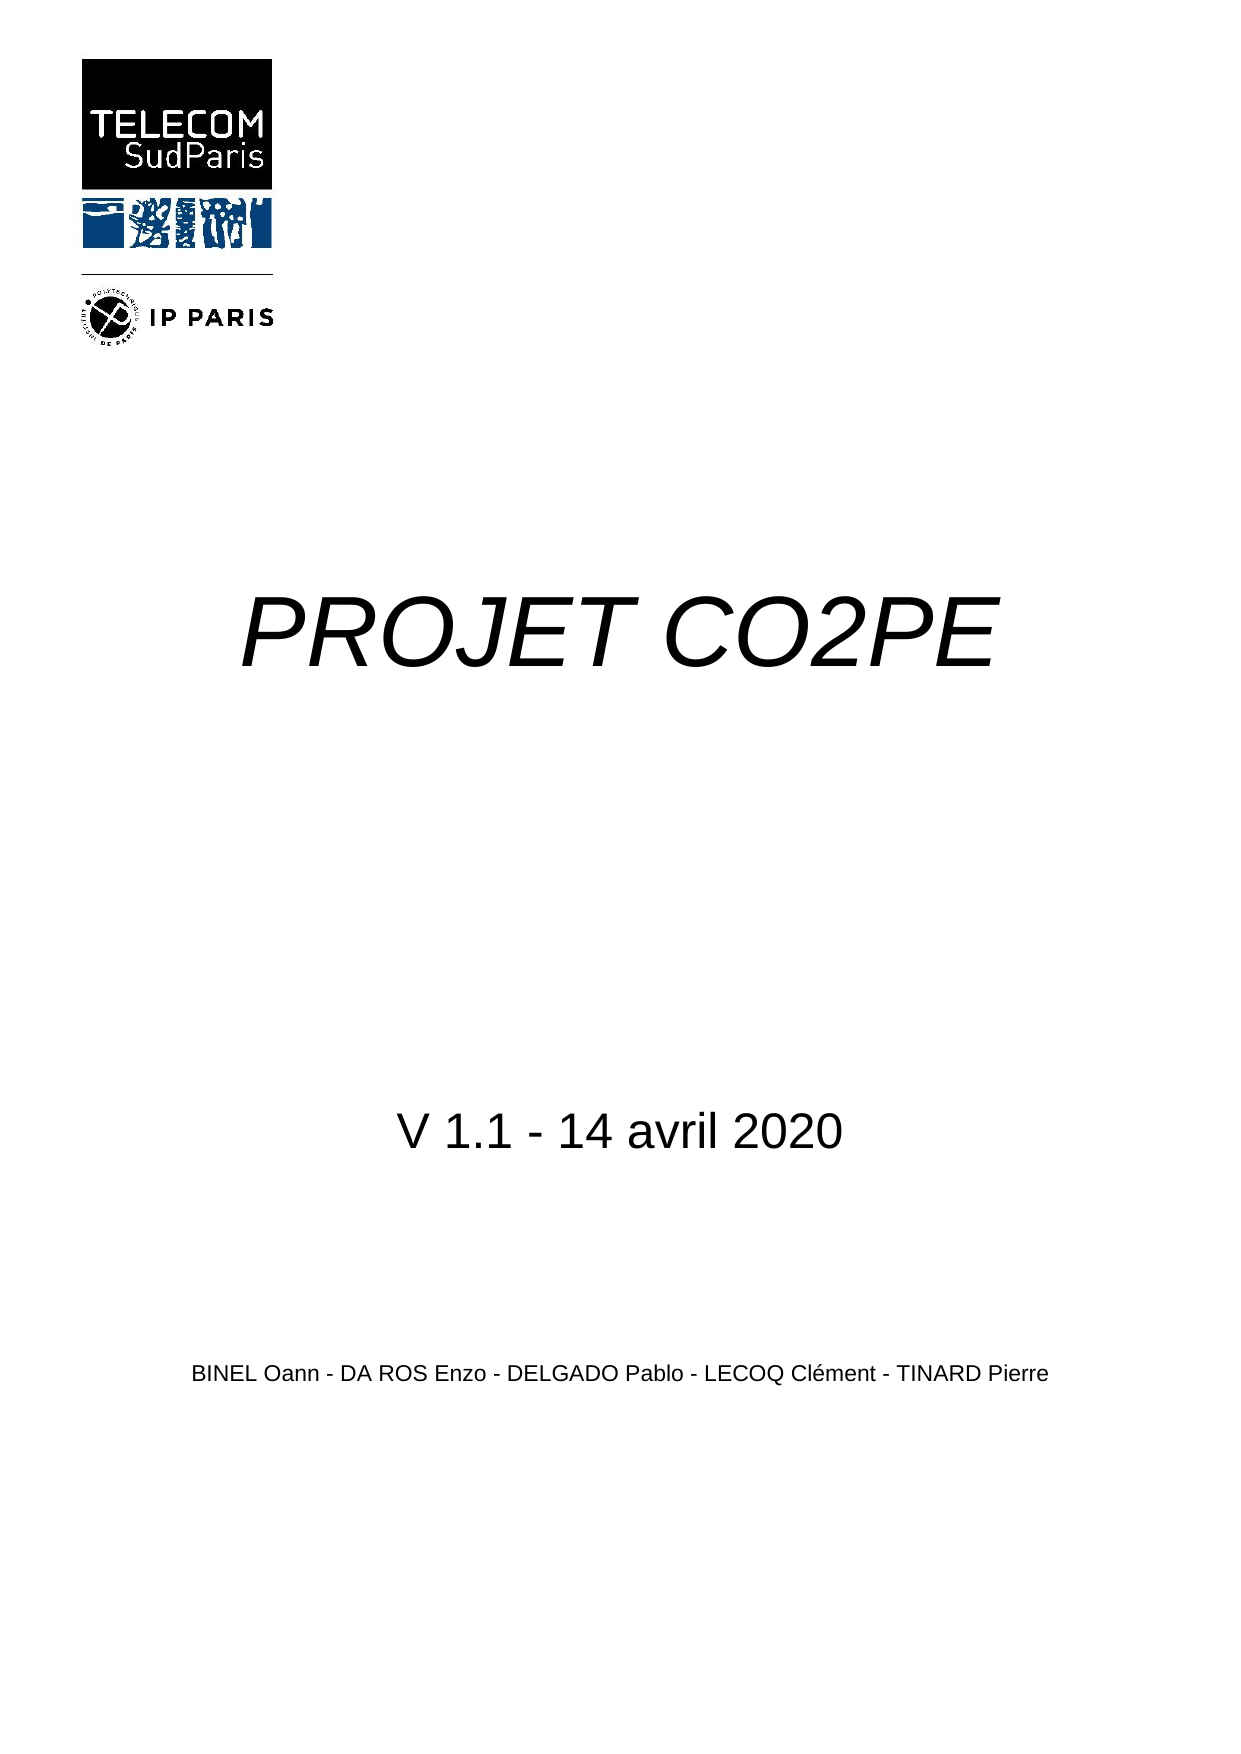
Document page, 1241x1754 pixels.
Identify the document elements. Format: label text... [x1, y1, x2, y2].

text PROJET CO2PE [150, 573, 1090, 688]
text BINEL Oann - DA ROS Enzo - DELGADO Pablo - LECOQ Clément - TINARD Pierre [150, 1360, 1090, 1387]
picture [25, 53, 329, 357]
text V 1.1 - 14 avril 2020 [150, 1102, 1090, 1159]
